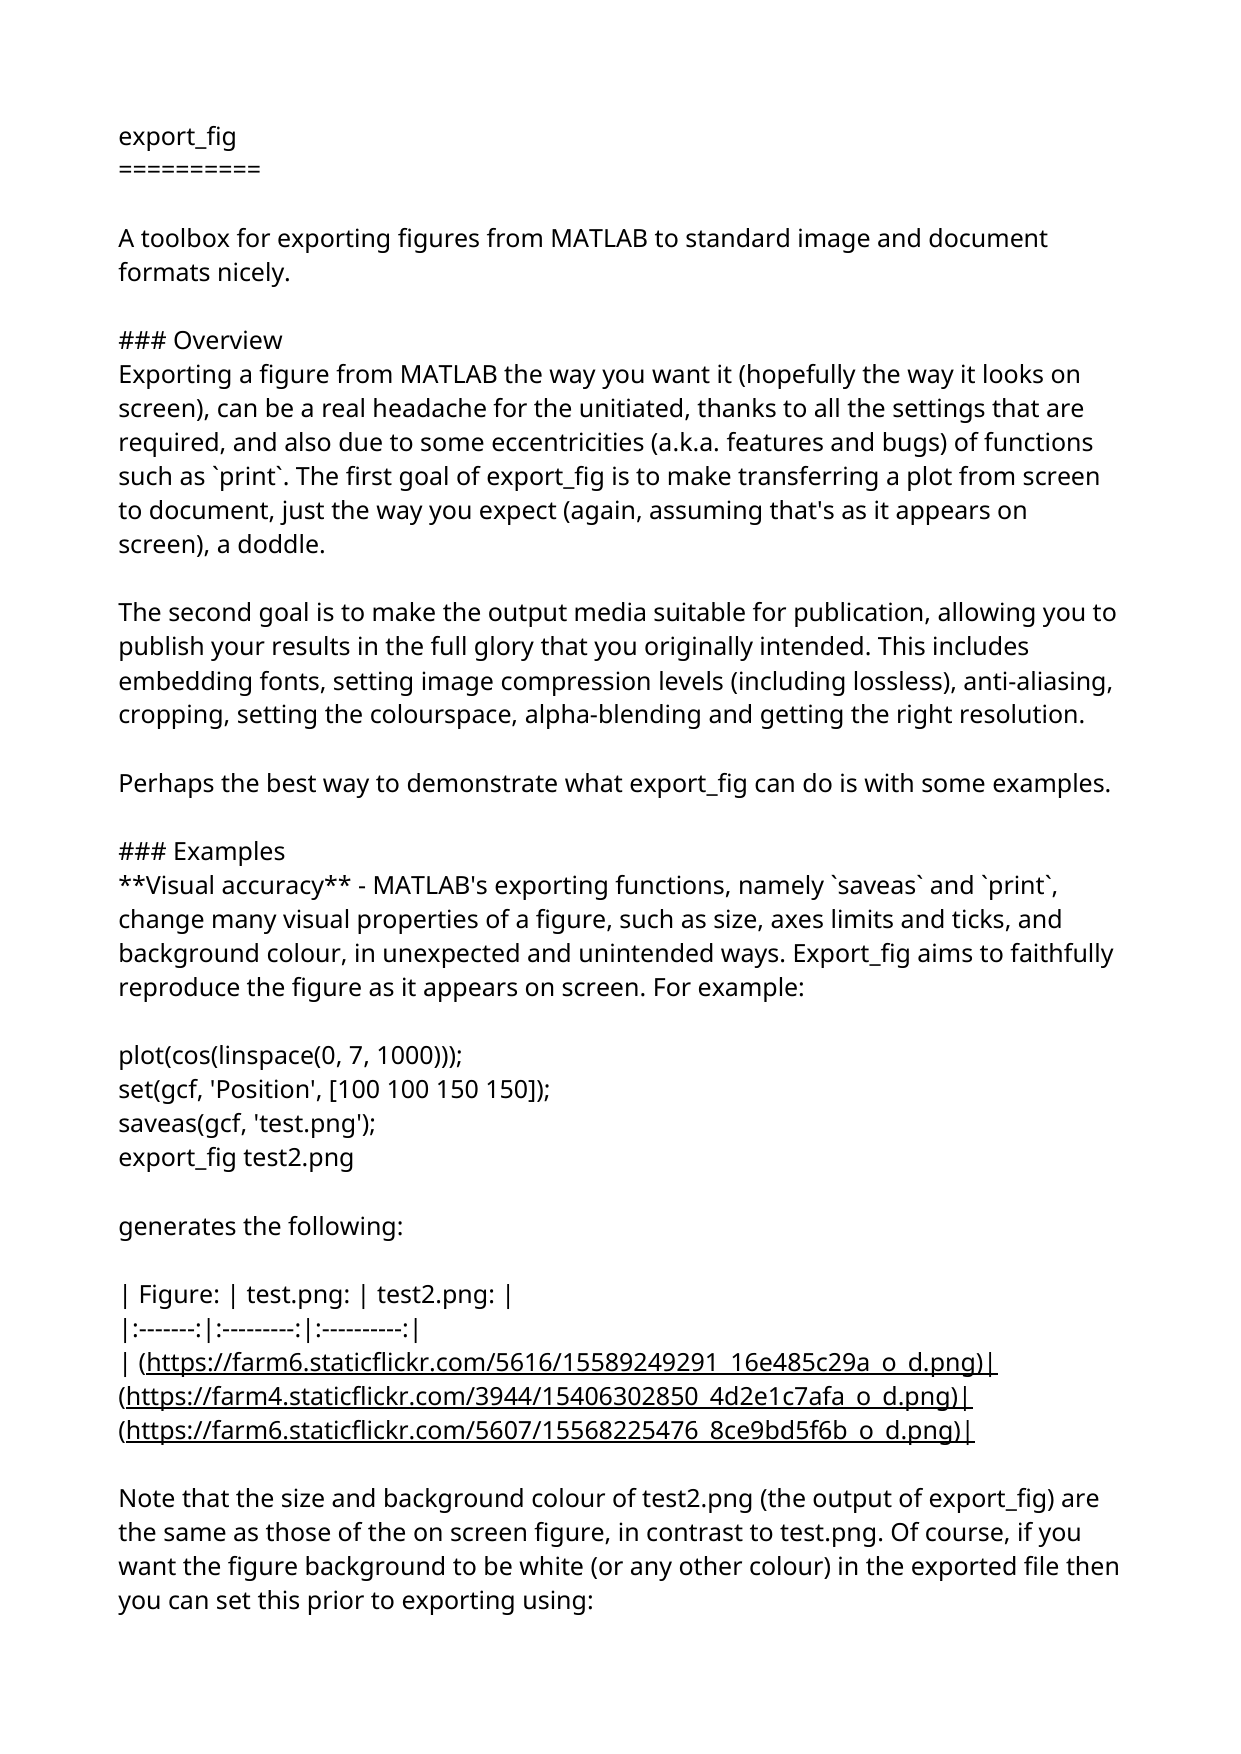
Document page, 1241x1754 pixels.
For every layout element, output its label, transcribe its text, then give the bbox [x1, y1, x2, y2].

text saveas(gcf, 'test.png'); [118, 1106, 1122, 1140]
text ### Examples [118, 833, 1122, 867]
text A toolbox for exporting figures from MATLAB to standard image and document formats nicely. [118, 220, 1122, 288]
text ### Overview [118, 322, 1122, 357]
text The second goal is to make the output media suitable for publication, allowing you to publish your results in the full glory that you originally intended. This includes embedding fonts, setting image compression levels (including lossless), anti-aliasing, cropping, setting the colourspace, alpha-blending and getting the right resolution. [118, 595, 1122, 731]
text export_fig test2.png [118, 1140, 1122, 1174]
text set(gcf, 'Position', [100 100 150 150]); [118, 1072, 1122, 1106]
text |:-------:|:---------:|:----------:| [118, 1310, 1122, 1344]
text export_fig [118, 118, 1122, 152]
text Exporting a figure from MATLAB the way you want it (hopefully the way it looks on screen), can be a real headache for the unitiated, thanks to all the settings that are required, and also due to some eccentricities (a.k.a. features and bugs) of functions such as `print`. The first goal of export_fig is to make transferring a plot from screen to document, just the way you expect (again, assuming that's as it appears on screen), a doddle. [118, 357, 1122, 561]
text **Visual accuracy** - MATLAB's exporting functions, namely `saveas` and `print`, change many visual properties of a figure, such as size, axes limits and ticks, and background colour, in unexpected and unintended ways. Export_fig aims to faithfully reproduce the figure as it appears on screen. For example: [118, 867, 1122, 1004]
text Perhaps the best way to demonstrate what export_fig can do is with some examples. [118, 765, 1122, 799]
text | (https://farm6.staticflickr.com/5616/15589249291_16e485c29a_o_d.png)| (https://farm4.staticflickr.com/3944/15406302850_4d2e1c7afa_o_d.png)| (https://farm6.staticflickr.com/5607/15568225476_8ce9bd5f6b_o_d.png)| [118, 1344, 1122, 1447]
text generates the following: [118, 1208, 1122, 1242]
text Note that the size and background colour of test2.png (the output of export_fig) are the same as those of the on screen figure, in contrast to test.png. Of course, if you want the figure background to be white (or any other colour) in the exported file then you can set this prior to exporting using: [118, 1481, 1122, 1617]
text ========== [118, 152, 1122, 186]
text | Figure: | test.png: | test2.png: | [118, 1276, 1122, 1310]
text plot(cos(linspace(0, 7, 1000))); [118, 1038, 1122, 1072]
